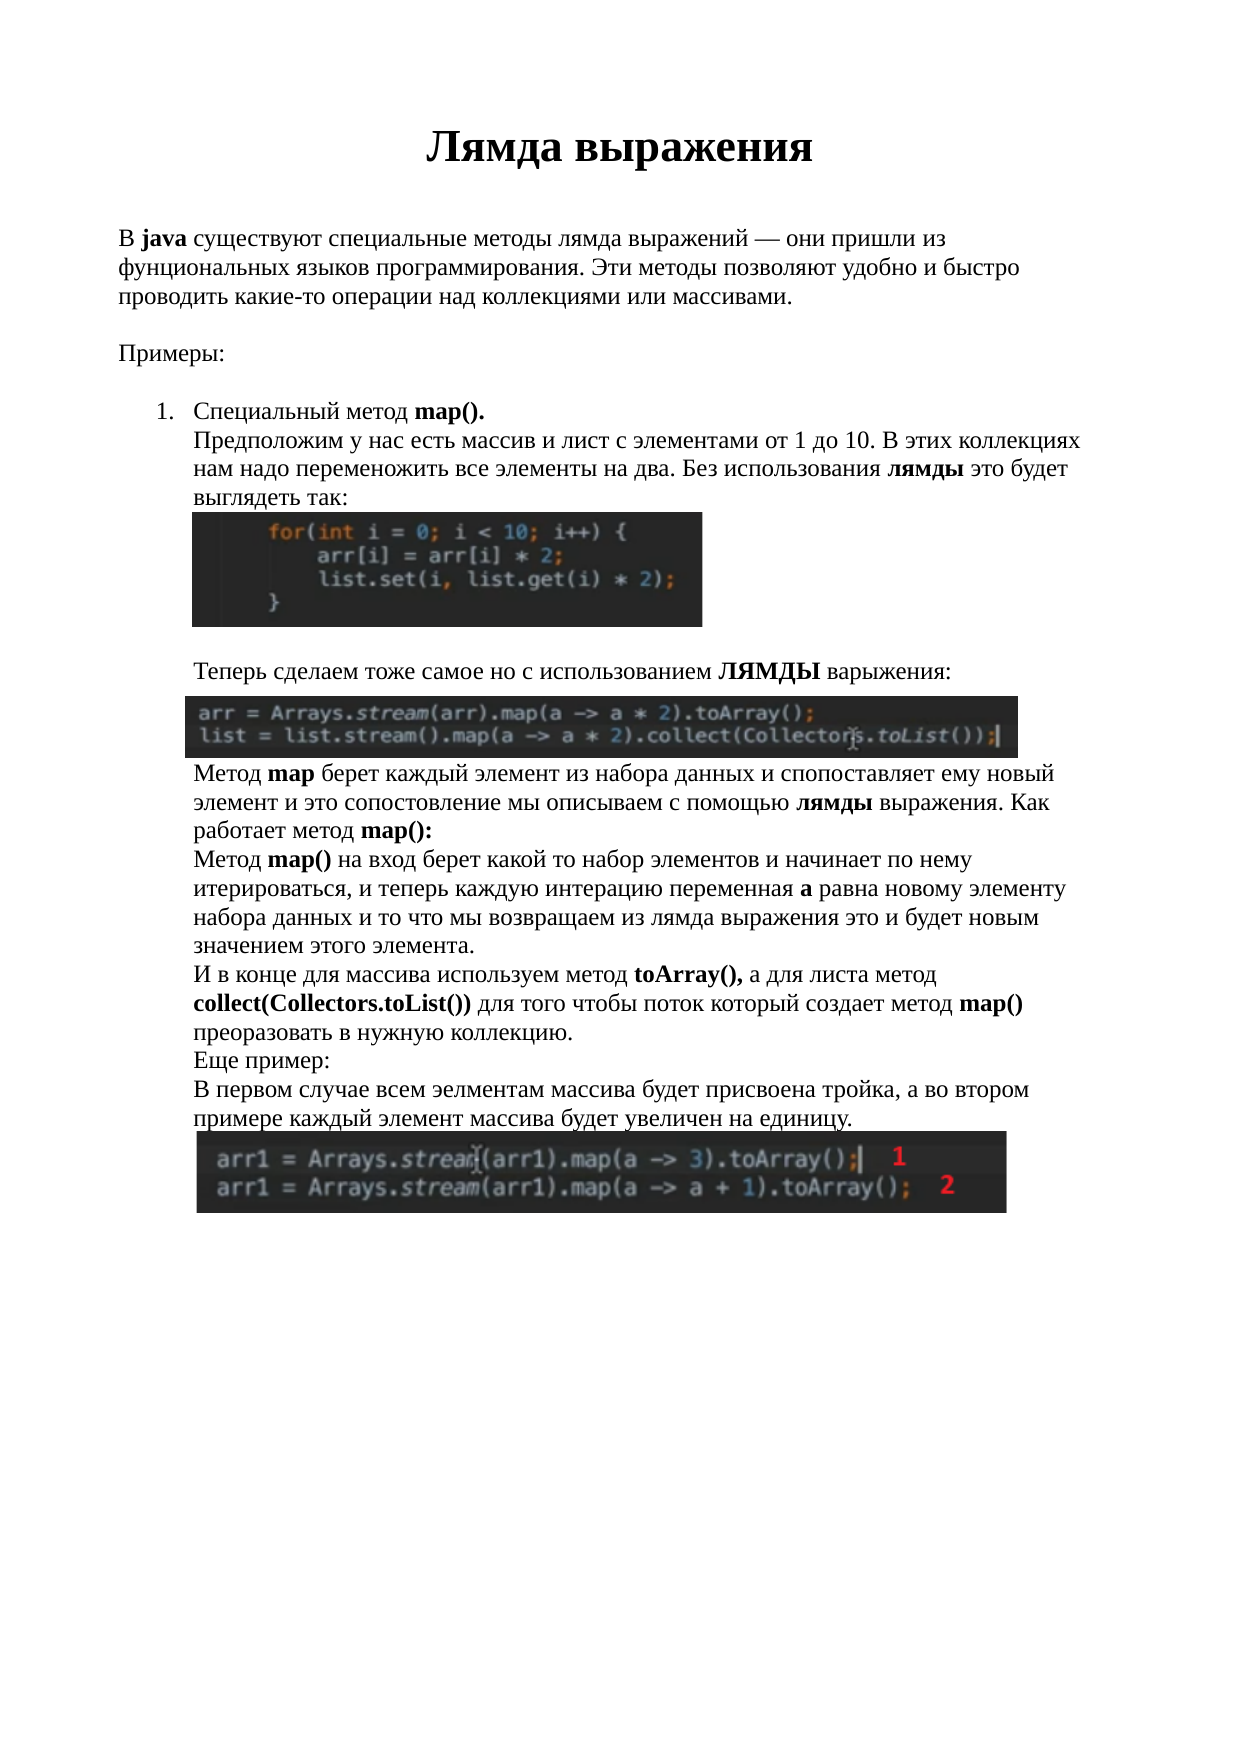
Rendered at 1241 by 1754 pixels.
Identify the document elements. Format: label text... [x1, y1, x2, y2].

list Метод map берет каждый элемент из набора данных и спопоставляет ему новый элемент и это сопостовление мы описываем с помощью лямды выражения. Как работает метод map(): [156, 684, 1122, 844]
list Специальный метод map(). [156, 396, 1122, 425]
list Еще пример: В первом случае всем эелментам массива будет присвоена тройка, а во втором примере каждый элемент массива будет увеличен на единицу. [156, 1045, 1122, 1132]
picture [185, 696, 1018, 758]
text Примеры: [118, 338, 1122, 367]
text Лямда выражения [118, 118, 1122, 171]
list Теперь сделаем тоже самое но с использованием ЛЯМДЫ варыжения: [156, 656, 1122, 684]
text В java существуют специальные методы лямда выражений — они пришли из фунциональных языков программирования. Эти методы позволяют удобно и быстро проводить какие-то операции над коллекциями или массивами. [118, 223, 1122, 310]
picture [192, 512, 703, 627]
list И в конце для массива используем метод toArray(), а для листа метод collect(Collectors.toList()) для того чтобы поток который создает метод map() преоразовать в нужную коллекцию. [156, 959, 1122, 1045]
list Предположим у нас есть массив и лист с элементами от 1 до 10. В этих коллекциях нам надо переменожить все элементы на два. Без использования лямды это будет выглядеть так: [156, 425, 1122, 511]
picture [196, 1131, 1010, 1213]
list Метод map() на вход берет какой то набор элементов и начинает по нему итерироваться, и теперь каждую интерацию переменная а равна новому элементу набора данных и то что мы возвращаем из лямда выражения это и будет новым значением этого элемента. [156, 844, 1122, 959]
